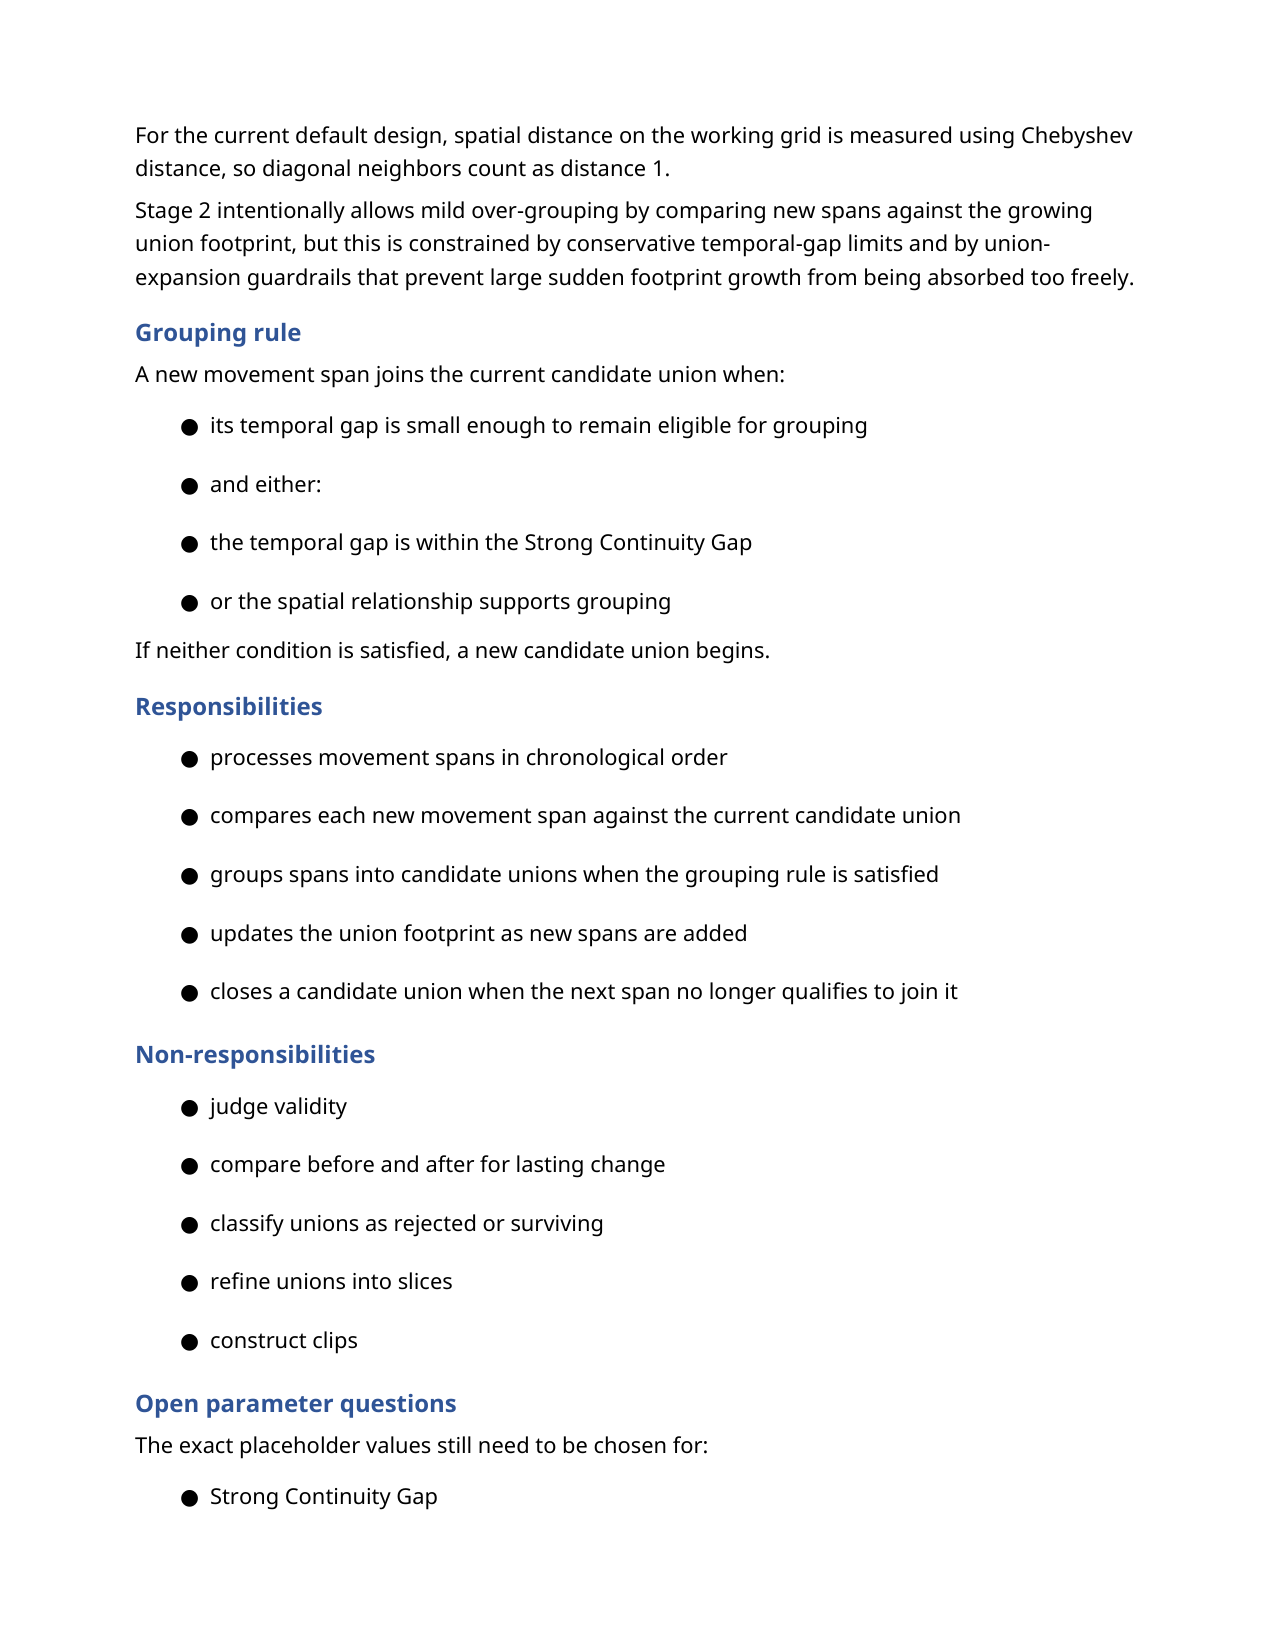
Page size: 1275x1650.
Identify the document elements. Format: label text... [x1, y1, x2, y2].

text If neither condition is satisfied, a new candidate union begins. [135, 635, 1140, 665]
list or the spatial relationship supports grouping [180, 577, 1140, 622]
list the temporal gap is within the Strong Continuity Gap [180, 518, 1140, 563]
list compare before and after for lasting change [180, 1140, 1140, 1185]
text Stage 2 intentionally allows mild over-grouping by comparing new spans against the growing union footprint, but this is constrained by conservative temporal-gap limits and by union-expansion guardrails that prevent large sudden footprint growth from being absorbed too freely. [135, 195, 1140, 291]
subtitle Open parameter questions [135, 1387, 1140, 1419]
list groups spans into candidate unions when the grouping rule is satisfied [180, 850, 1140, 895]
list Strong Continuity Gap [180, 1472, 1140, 1517]
list construct clips [180, 1316, 1140, 1361]
list processes movement spans in chronological order [180, 733, 1140, 778]
list refine unions into slices [180, 1257, 1140, 1302]
list judge validity [180, 1082, 1140, 1127]
text The exact placeholder values still need to be chosen for: [135, 1430, 1140, 1460]
subtitle Responsibilities [135, 689, 1140, 722]
text A new movement span joins the current candidate union when: [135, 359, 1140, 389]
list closes a candidate union when the next span no longer qualifies to join it [180, 967, 1140, 1012]
list its temporal gap is small enough to remain eligible for grouping [180, 401, 1140, 446]
subtitle Non-responsibilities [135, 1038, 1140, 1071]
text For the current default design, spatial distance on the working grid is measured using Chebyshev distance, so diagonal neighbors count as distance 1. [135, 120, 1140, 183]
list compares each new movement span against the current candidate union [180, 791, 1140, 836]
list and either: [180, 459, 1140, 504]
subtitle Grouping rule [135, 316, 1140, 348]
list classify unions as rejected or surviving [180, 1199, 1140, 1244]
list updates the union footprint as new spans are added [180, 908, 1140, 953]
